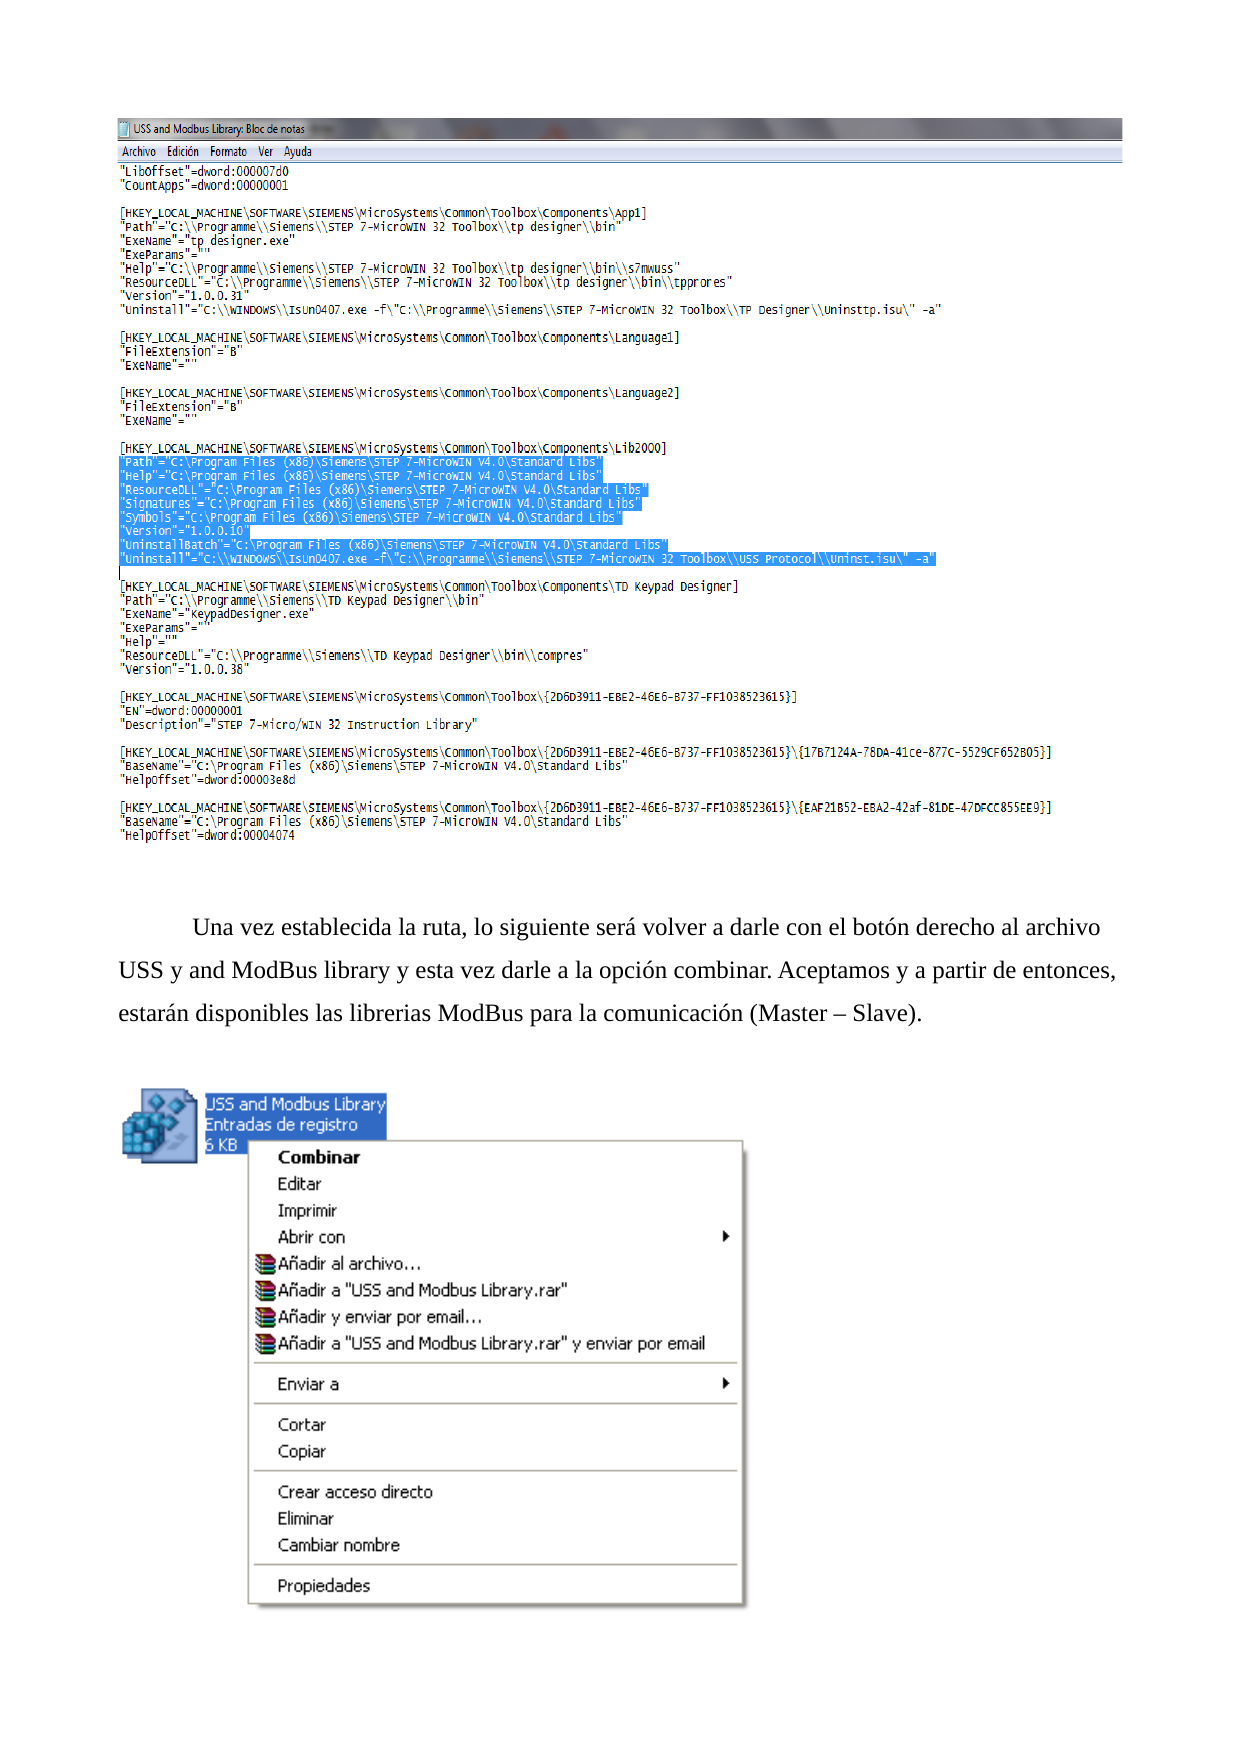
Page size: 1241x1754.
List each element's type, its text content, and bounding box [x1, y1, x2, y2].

picture [117, 118, 1123, 855]
text Una vez establecida la ruta, lo siguiente será volver a darle con el botón derecho al archivo USS y and ModBus library y esta vez darle a la opción combinar. Aceptamos y a partir de entonces, estarán disponibles las librerias ModBus para la comunicación (Master – Slave). [118, 912, 1122, 1027]
picture [118, 1084, 764, 1625]
